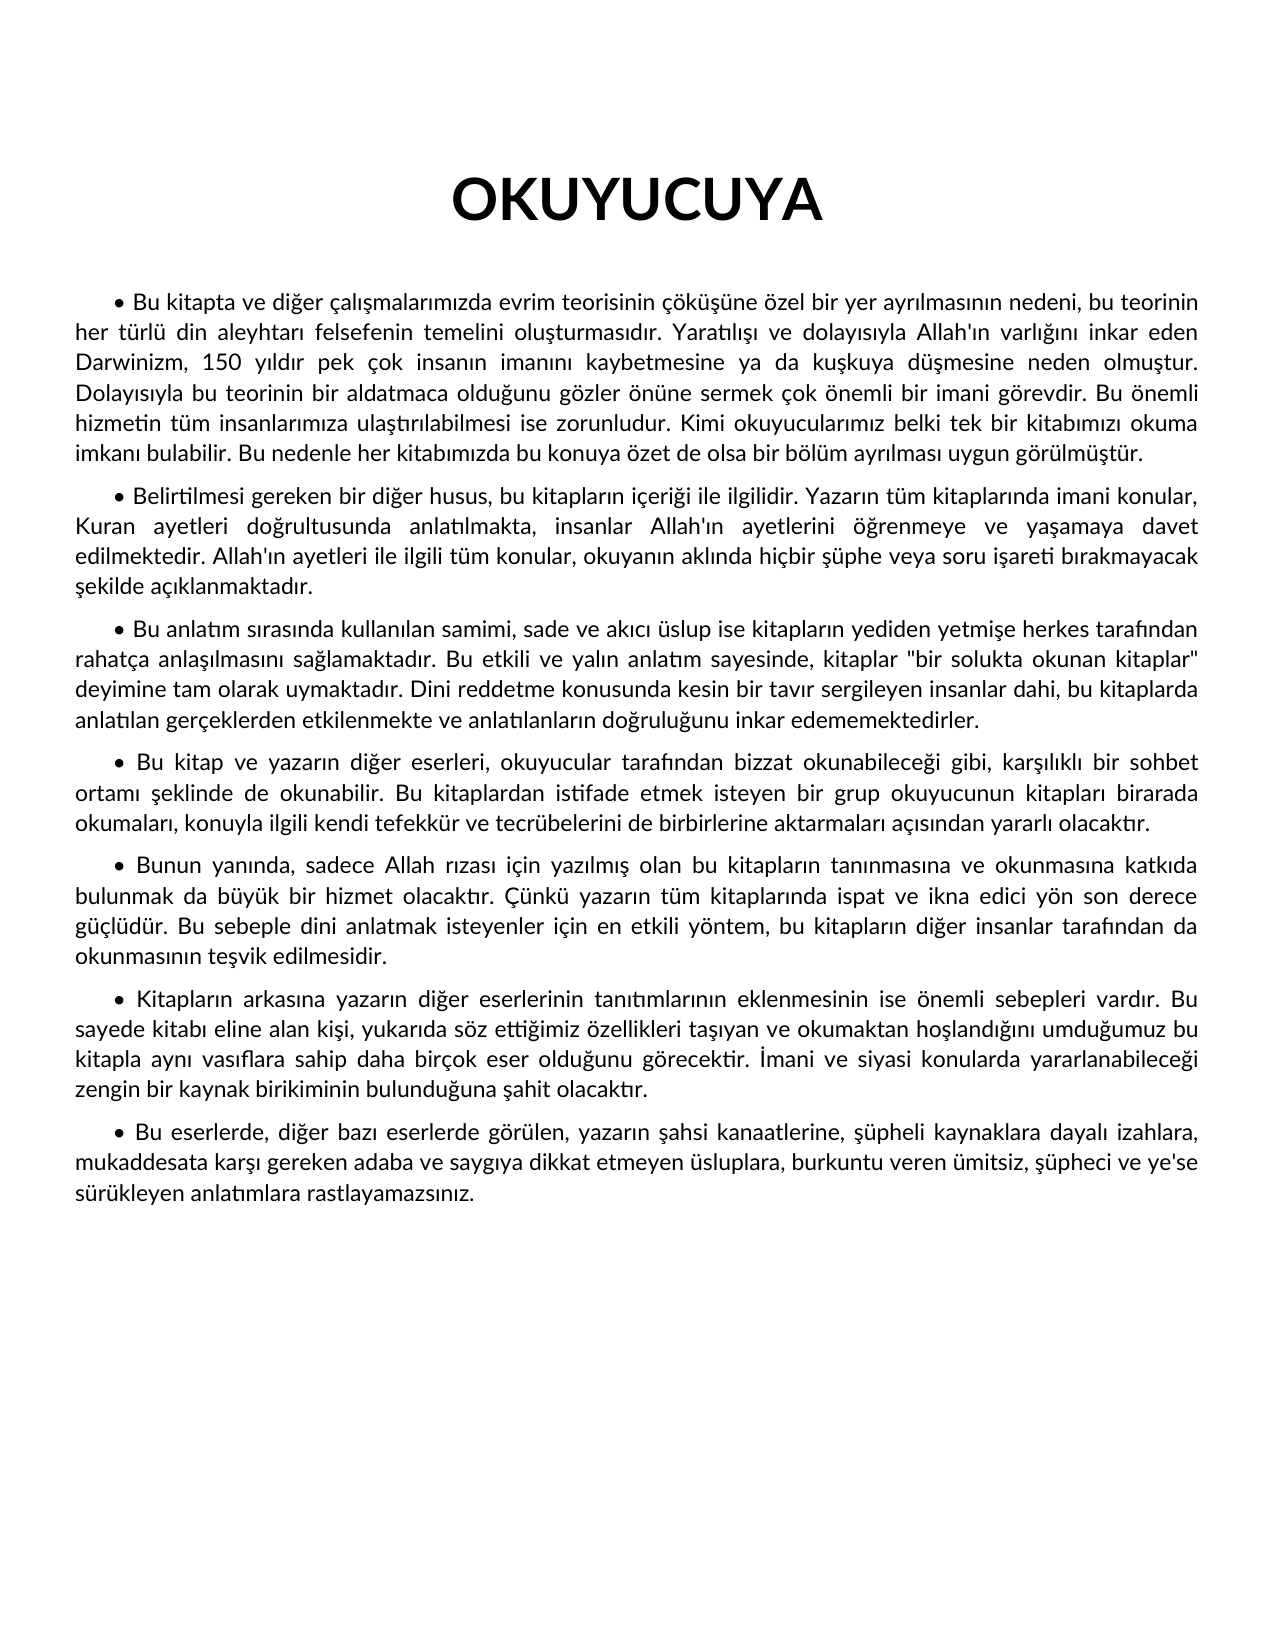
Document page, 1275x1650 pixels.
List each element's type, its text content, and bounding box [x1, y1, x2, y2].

text • Bu anlatım sırasında kullanılan samimi, sade ve akıcı üslup ise kitapların yediden yetmişe herkes tarafından rahatça anlaşılmasını sağlamaktadır. Bu etkili ve yalın anlatım sayesinde, kitaplar "bir solukta okunan kitaplar" deyimine tam olarak uymaktadır. Dini reddetme konusunda kesin bir tavır sergileyen insanlar dahi, bu kitaplarda anlatılan gerçeklerden etkilenmekte ve anlatılanların doğruluğunu inkar edememektedirler. [75, 615, 1200, 733]
text • Belirtilmesi gereken bir diğer husus, bu kitapların içeriği ile ilgilidir. Yazarın tüm kitaplarında imani konular, Kuran ayetleri doğrultusunda anlatılmakta, insanlar Allah'ın ayetlerini öğrenmeye ve yaşamaya davet edilmektedir. Allah'ın ayetleri ile ilgili tüm konular, okuyanın aklında hiçbir şüphe veya soru işareti bırakmayacak şekilde açıklanmaktadır. [75, 481, 1200, 599]
text • Bu eserlerde, diğer bazı eserlerde görülen, yazarın şahsi kanaatlerine, şüpheli kaynaklara dayalı izahlara, mukaddesata karşı gereken adaba ve saygıya dikkat etmeyen üsluplara, burkuntu veren ümitsiz, şüpheci ve ye'se sürükleyen anlatımlara rastlayamazsınız. [75, 1118, 1200, 1206]
text • Bu kitapta ve diğer çalışmalarımızda evrim teorisinin çöküşüne özel bir yer ayrılmasının nedeni, bu teorinin her türlü din aleyhtarı felsefenin temelini oluşturmasıdır. Yaratılışı ve dolayısıyla Allah'ın varlığını inkar eden Darwinizm, 150 yıldır pek çok insanın imanını kaybetmesine ya da kuşkuya düşmesine neden olmuştur. Dolayısıyla bu teorinin bir aldatmaca olduğunu gözler önüne sermek çok önemli bir imani görevdir. Bu önemli hizmetin tüm insanlarımıza ulaştırılabilmesi ise zorunludur. Kimi okuyucularımız belki tek bir kitabımızı okuma imkanı bulabilir. Bu nedenle her kitabımızda bu konuya özet de olsa bir bölüm ayrılması uygun görülmüştür. [75, 288, 1200, 466]
text • Bu kitap ve yazarın diğer eserleri, okuyucular tarafından bizzat okunabileceği gibi, karşılıklı bir sohbet ortamı şeklinde de okunabilir. Bu kitaplardan istifade etmek isteyen bir grup okuyucunun kitapları birarada okumaları, konuyla ilgili kendi tefekkür ve tecrübelerini de birbirlerine aktarmaları açısından yararlı olacaktır. [75, 748, 1200, 836]
text • Kitapların arkasına yazarın diğer eserlerinin tanıtımlarının eklenmesinin ise önemli sebepleri vardır. Bu sayede kitabı eline alan kişi, yukarıda söz ettiğimiz özellikleri taşıyan ve okumaktan hoşlandığını umduğumuz bu kitapla aynı vasıflara sahip daha birçok eser olduğunu görecektir. İmani ve siyasi konularda yararlanabileceği zengin bir kaynak birikiminin bulunduğuna şahit olacaktır. [75, 984, 1200, 1103]
subtitle OKUYUCUYA [75, 162, 1200, 232]
text • Bunun yanında, sadece Allah rızası için yazılmış olan bu kitapların tanınmasına ve okunmasına katkıda bulunmak da büyük bir hizmet olacaktır. Çünkü yazarın tüm kitaplarında ispat ve ikna edici yön son derece güçlüdür. Bu sebeple dini anlatmak isteyenler için en etkili yöntem, bu kitapların diğer insanlar tarafından da okunmasının teşvik edilmesidir. [75, 851, 1200, 969]
